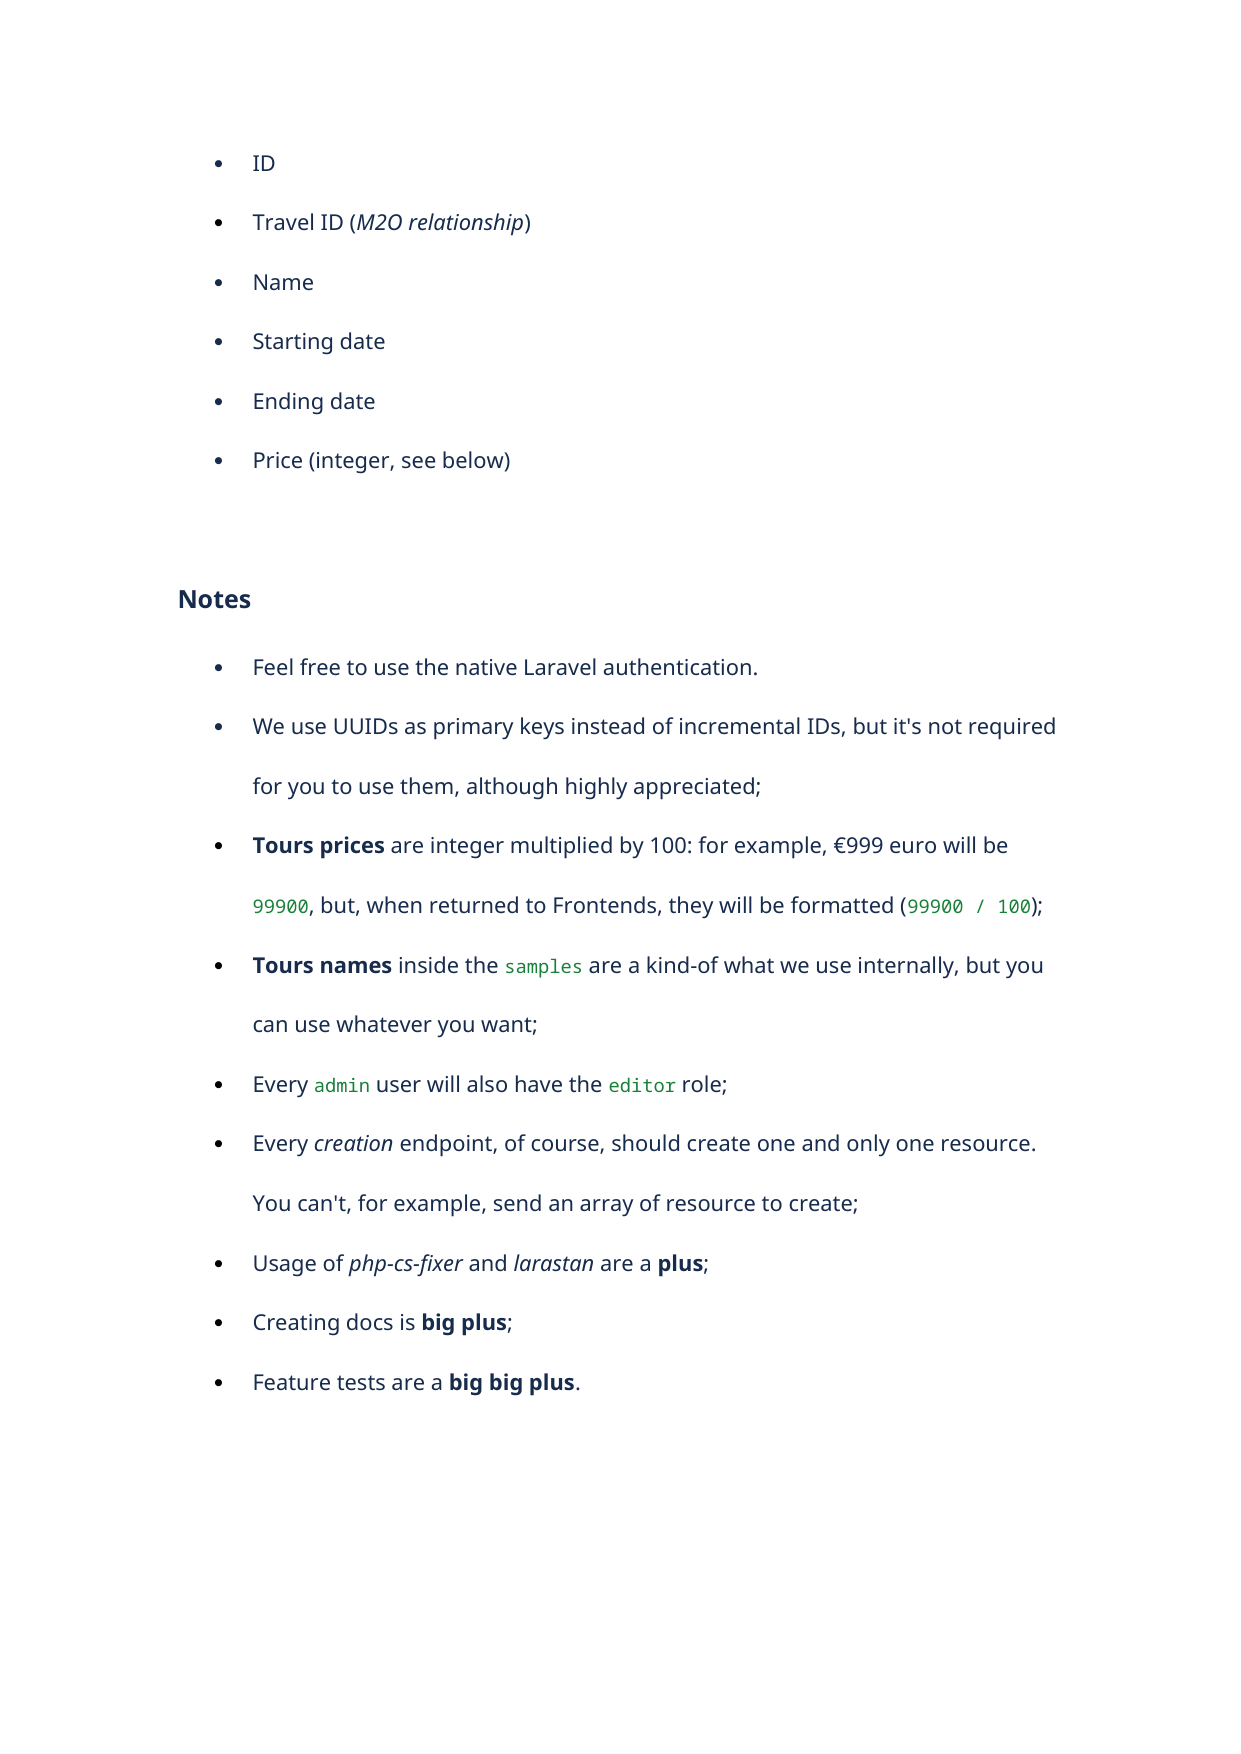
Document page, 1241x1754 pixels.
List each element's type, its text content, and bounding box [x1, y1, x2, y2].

list Price (integer, see below) [215, 446, 1063, 475]
list Starting date [215, 326, 1063, 356]
list Travel ID (M2O relationship) [215, 207, 1063, 237]
list Tours prices are integer multiplied by 100: for example, €999 euro will be 99900, but, when returned to Frontends, they will be formatted (99900 / 100); [215, 830, 1063, 920]
list ID [215, 148, 1063, 177]
list Ending date [215, 386, 1063, 416]
list Feel free to use the native Laravel authentication. [215, 652, 1063, 681]
list Every admin user will also have the editor role; [215, 1069, 1063, 1098]
list Creating docs is big plus; [215, 1307, 1063, 1337]
list Feature tests are a big big plus. [215, 1367, 1063, 1396]
subtitle Notes [177, 582, 1063, 616]
list We use UUIDs as primary keys instead of incremental IDs, but it's not required for you to use them, although highly appreciated; [215, 711, 1063, 801]
list Name [215, 267, 1063, 297]
list Usage of php-cs-fixer and larastan are a plus; [215, 1247, 1063, 1277]
list Every creation endpoint, of course, should create one and only one resource. You can't, for example, send an array of resource to create; [215, 1128, 1063, 1218]
list Tours names inside the samples are a kind-of what we use internally, but you can use whatever you want; [215, 949, 1063, 1039]
